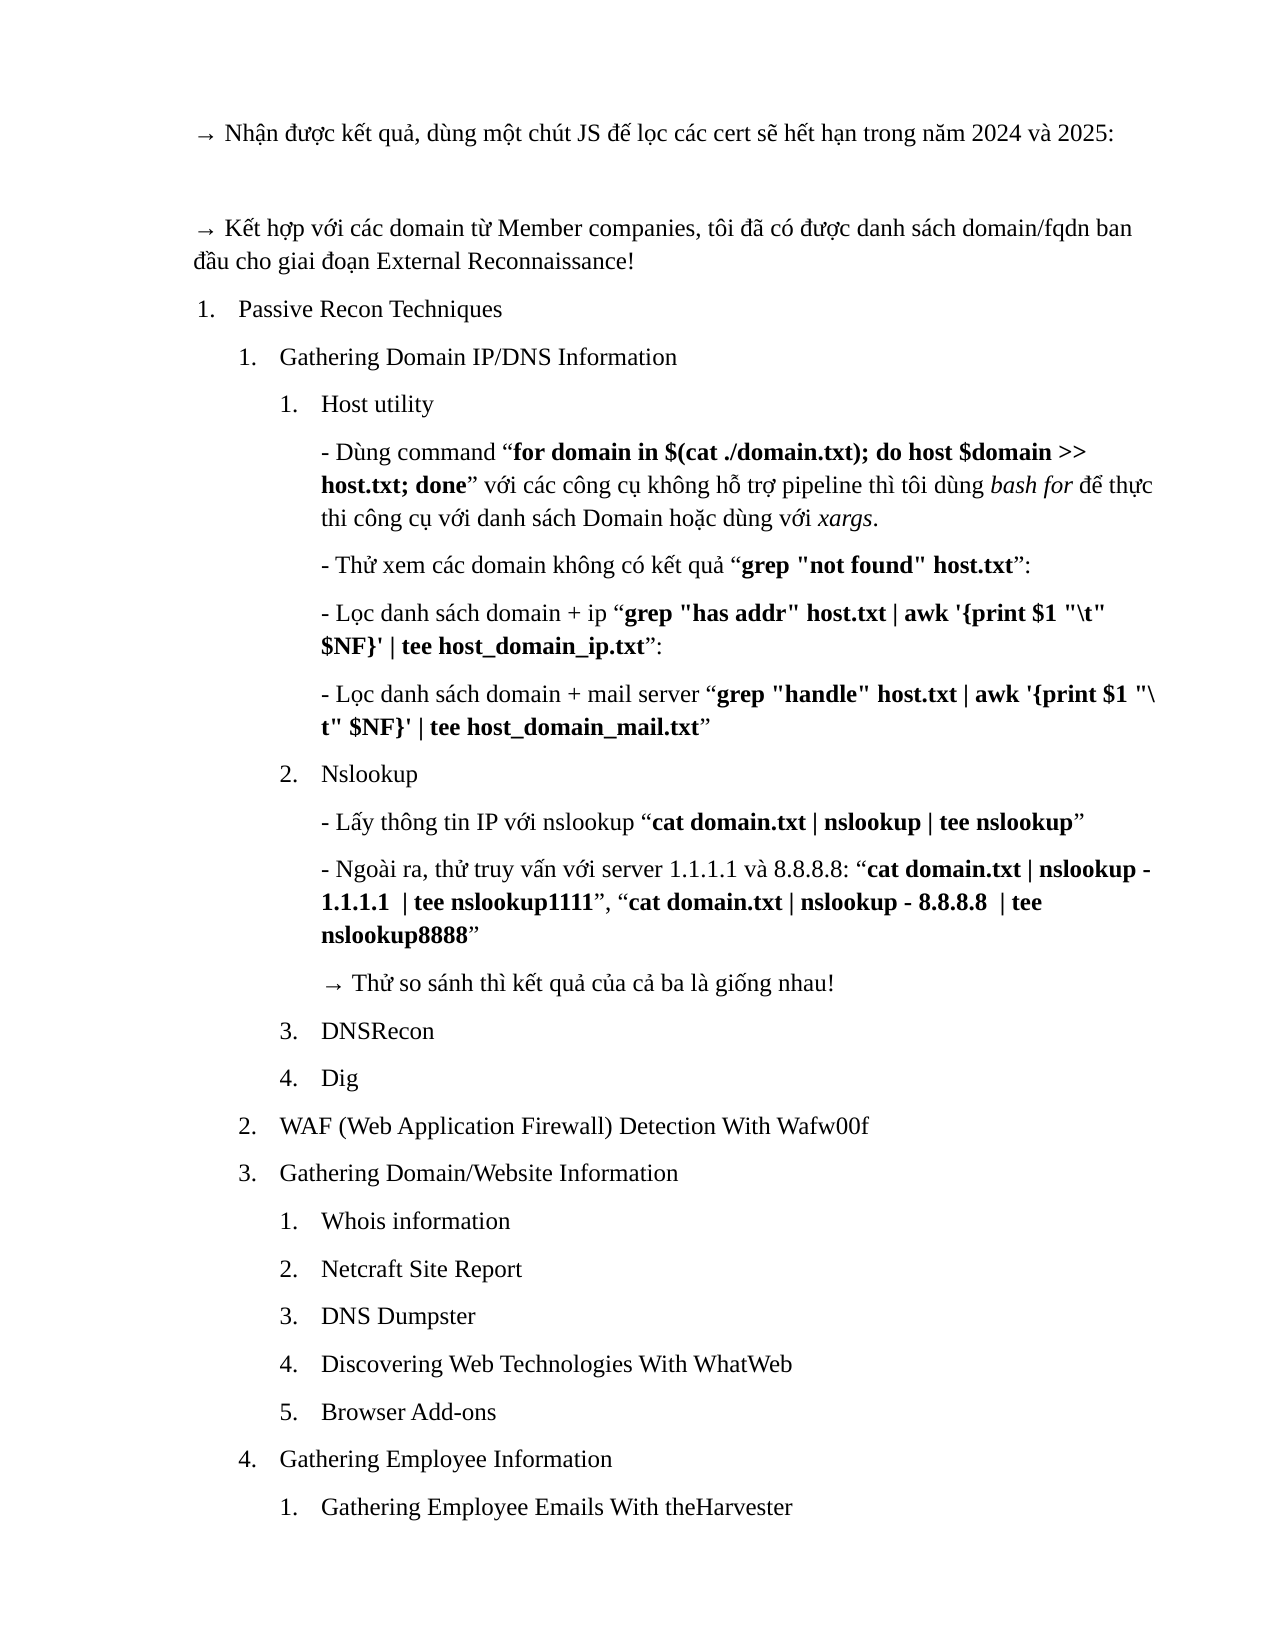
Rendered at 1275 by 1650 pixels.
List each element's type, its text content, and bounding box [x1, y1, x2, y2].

text → Kết hợp với các domain từ Member companies, tôi đã có được danh sách domain/fqdn ban đầu cho giai đoạn External Reconnaissance! [193, 213, 1157, 275]
list Gathering Domain IP/DNS Information [238, 342, 1157, 370]
list WAF (Web Application Firewall) Detection With Wafw00f [238, 1111, 1157, 1140]
list - Lọc danh sách domain + mail server “grep "handle" host.txt | awk '{print $1 "\t" $NF}' | tee host_domain_mail.txt” [279, 679, 1157, 740]
list Gathering Domain/Website Information [238, 1158, 1157, 1187]
list Nslookup [279, 759, 1157, 788]
list Discovering Web Technologies With WhatWeb [279, 1349, 1157, 1378]
list Dig [279, 1063, 1157, 1092]
list → Thử so sánh thì kết quả của cả ba là giống nhau! [279, 968, 1157, 997]
list - Lọc danh sách domain + ip “grep "has addr" host.txt | awk '{print $1 "\t" $NF}' | tee host_domain_ip.txt”: [279, 598, 1157, 660]
list Browser Add-ons [279, 1397, 1157, 1425]
list Gathering Employee Emails With theHarvester [279, 1492, 1157, 1521]
text → Nhận được kết quả, dùng một chút JS đế lọc các cert sẽ hết hạn trong năm 2024 và 2025: [193, 118, 1157, 147]
list DNSRecon [279, 1016, 1157, 1044]
list DNS Dumpster [279, 1301, 1157, 1330]
list - Thử xem các domain không có kết quả “grep "not found" host.txt”: [279, 550, 1157, 579]
list - Lấy thông tin IP với nslookup “cat domain.txt | nslookup | tee nslookup” [279, 807, 1157, 836]
list Netcraft Site Report [279, 1254, 1157, 1282]
list Host utility [279, 389, 1157, 418]
list Whois information [279, 1206, 1157, 1235]
list - Dùng command “for domain in $(cat ./domain.txt); do host $domain >> host.txt; done” với các công cụ không hỗ trợ pipeline thì tôi dùng bash for để thực thi công cụ với danh sách Domain hoặc dùng với xargs. [279, 437, 1157, 532]
list Gathering Employee Information [238, 1444, 1157, 1473]
list Passive Recon Techniques [197, 294, 1157, 323]
list - Ngoài ra, thử truy vấn với server 1.1.1.1 và 8.8.8.8: “cat domain.txt | nslookup - 1.1.1.1 | tee nslookup1111”, “cat domain.txt | nslookup - 8.8.8.8 | tee nslookup8888” [279, 854, 1157, 949]
